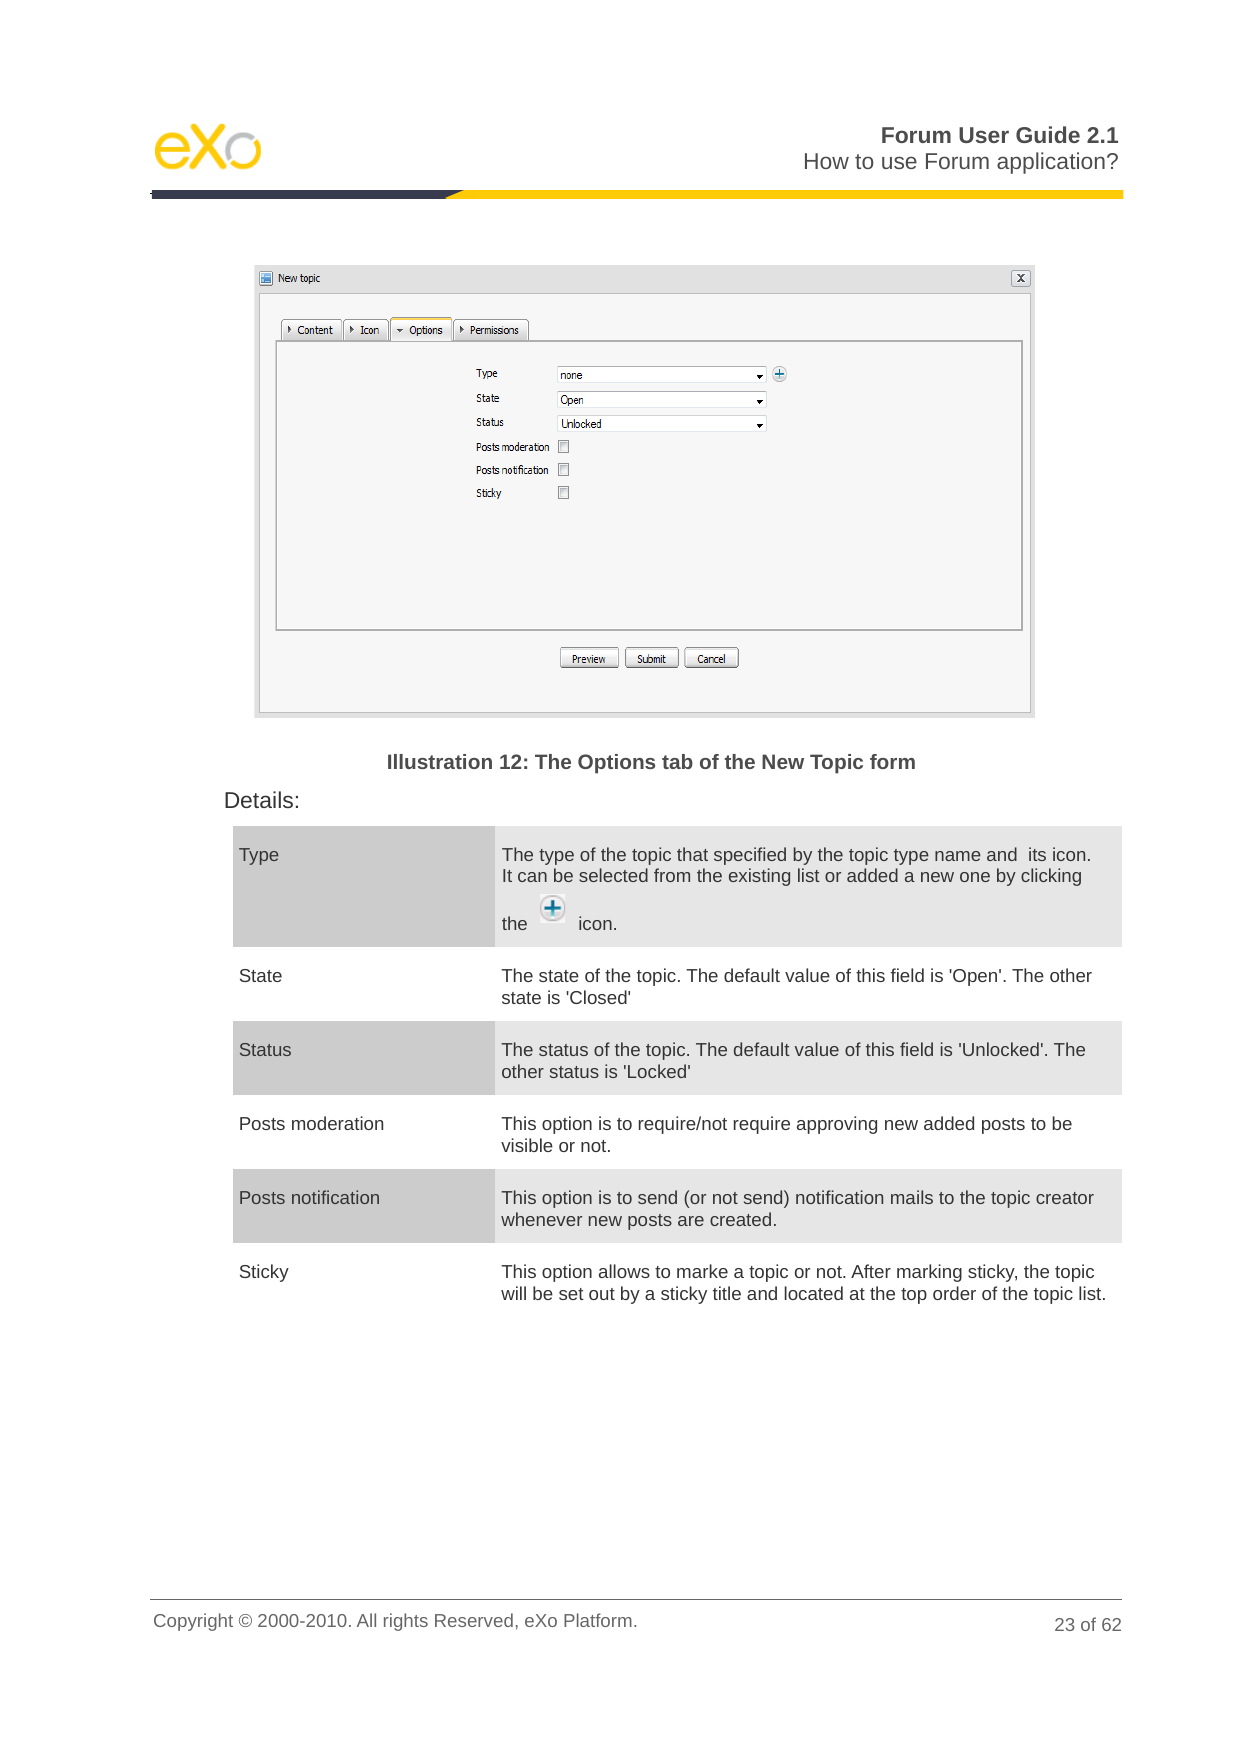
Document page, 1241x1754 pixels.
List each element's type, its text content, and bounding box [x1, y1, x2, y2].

picture [155, 123, 262, 170]
table_cell Status [233, 1021, 495, 1095]
table_cell The status of the topic. The default value of this field is 'Unlocked'. The other status is 'Locked' [495, 1021, 1122, 1095]
picture [540, 894, 566, 923]
table_cell This option is to send (or not send) notification mails to the topic creator whenever new posts are created. [495, 1169, 1122, 1243]
table_cell This option allows to marke a topic or not. After marking sticky, the topic will be set out by a sticky title and located at the top order of the topic list. [495, 1244, 1122, 1317]
text Details: [150, 223, 1122, 813]
table_cell This option is to require/not require approving new added posts to be visible or not. [495, 1095, 1122, 1169]
picture [151, 190, 1124, 199]
table_cell Sticky [233, 1244, 495, 1317]
text Illustration 12: The Options tab of the New Topic form [202, 317, 1101, 773]
picture [254, 265, 1035, 718]
table_cell Posts notification [233, 1169, 495, 1243]
table_cell The state of the topic. The default value of this field is 'Open'. The other state is 'Closed' [495, 947, 1122, 1021]
table_header The type of the topic that specified by the topic type name and its icon. It can be selected from the existing list or added a new one by clicking the icon. [495, 826, 1122, 947]
table_cell Posts moderation [233, 1095, 495, 1169]
table_cell State [233, 947, 495, 1021]
table_header Type [233, 826, 495, 947]
